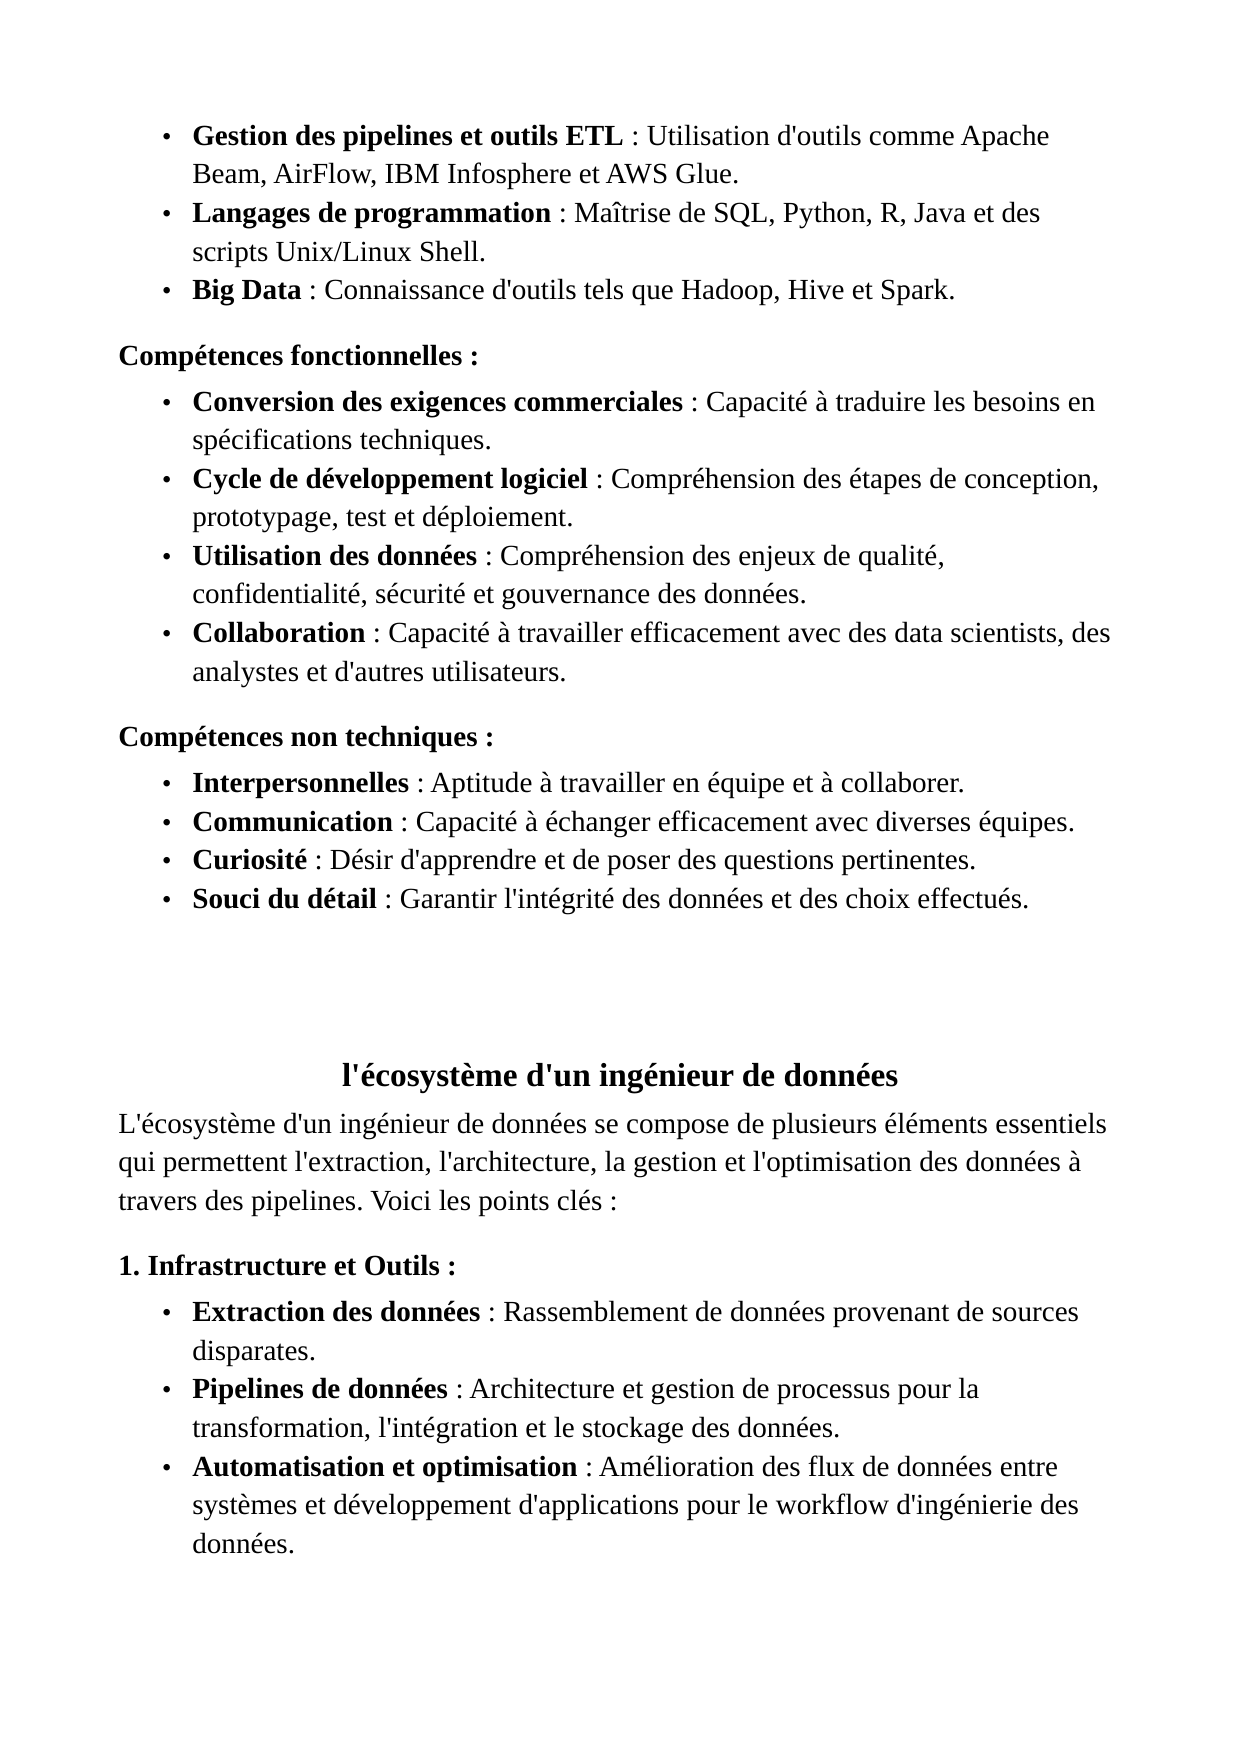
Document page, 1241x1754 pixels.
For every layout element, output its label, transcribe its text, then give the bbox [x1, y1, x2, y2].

subtitle Compétences non techniques : [118, 719, 1122, 753]
subtitle Compétences fonctionnelles : [118, 338, 1122, 371]
subtitle l'écosystème d'un ingénieur de données [118, 1055, 1122, 1093]
list Curiosité : Désir d'apprendre et de poser des questions pertinentes. [162, 842, 1122, 876]
text L'écosystème d'un ingénieur de données se compose de plusieurs éléments essentiels qui permettent l'extraction, l'architecture, la gestion et l'optimisation des données à travers des pipelines. Voici les points clés : [118, 1106, 1122, 1216]
list Souci du détail : Garantir l'intégrité des données et des choix effectués. [162, 881, 1122, 914]
list Extraction des données : Rassemblement de données provenant de sources disparates. [162, 1294, 1122, 1367]
list Gestion des pipelines et outils ETL : Utilisation d'outils comme Apache Beam, AirFlow, IBM Infosphere et AWS Glue. [162, 118, 1122, 190]
subtitle 1. Infrastructure et Outils : [118, 1248, 1122, 1282]
list Big Data : Connaissance d'outils tels que Hadoop, Hive et Spark. [162, 272, 1122, 306]
list Pipelines de données : Architecture et gestion de processus pour la transformation, l'intégration et le stockage des données. [162, 1372, 1122, 1444]
list Automatisation et optimisation : Amélioration des flux de données entre systèmes et développement d'applications pour le workflow d'ingénierie des données. [162, 1449, 1122, 1559]
list Interpersonnelles : Aptitude à travailler en équipe et à collaborer. [162, 765, 1122, 799]
list Langages de programmation : Maîtrise de SQL, Python, R, Java et des scripts Unix/Linux Shell. [162, 195, 1122, 267]
list Communication : Capacité à échanger efficacement avec diverses équipes. [162, 804, 1122, 837]
list Collaboration : Capacité à travailler efficacement avec des data scientists, des analystes et d'autres utilisateurs. [162, 615, 1122, 687]
list Conversion des exigences commerciales : Capacité à traduire les besoins en spécifications techniques. [162, 384, 1122, 456]
list Cycle de développement logiciel : Compréhension des étapes de conception, prototypage, test et déploiement. [162, 461, 1122, 533]
list Utilisation des données : Compréhension des enjeux de qualité, confidentialité, sécurité et gouvernance des données. [162, 538, 1122, 610]
